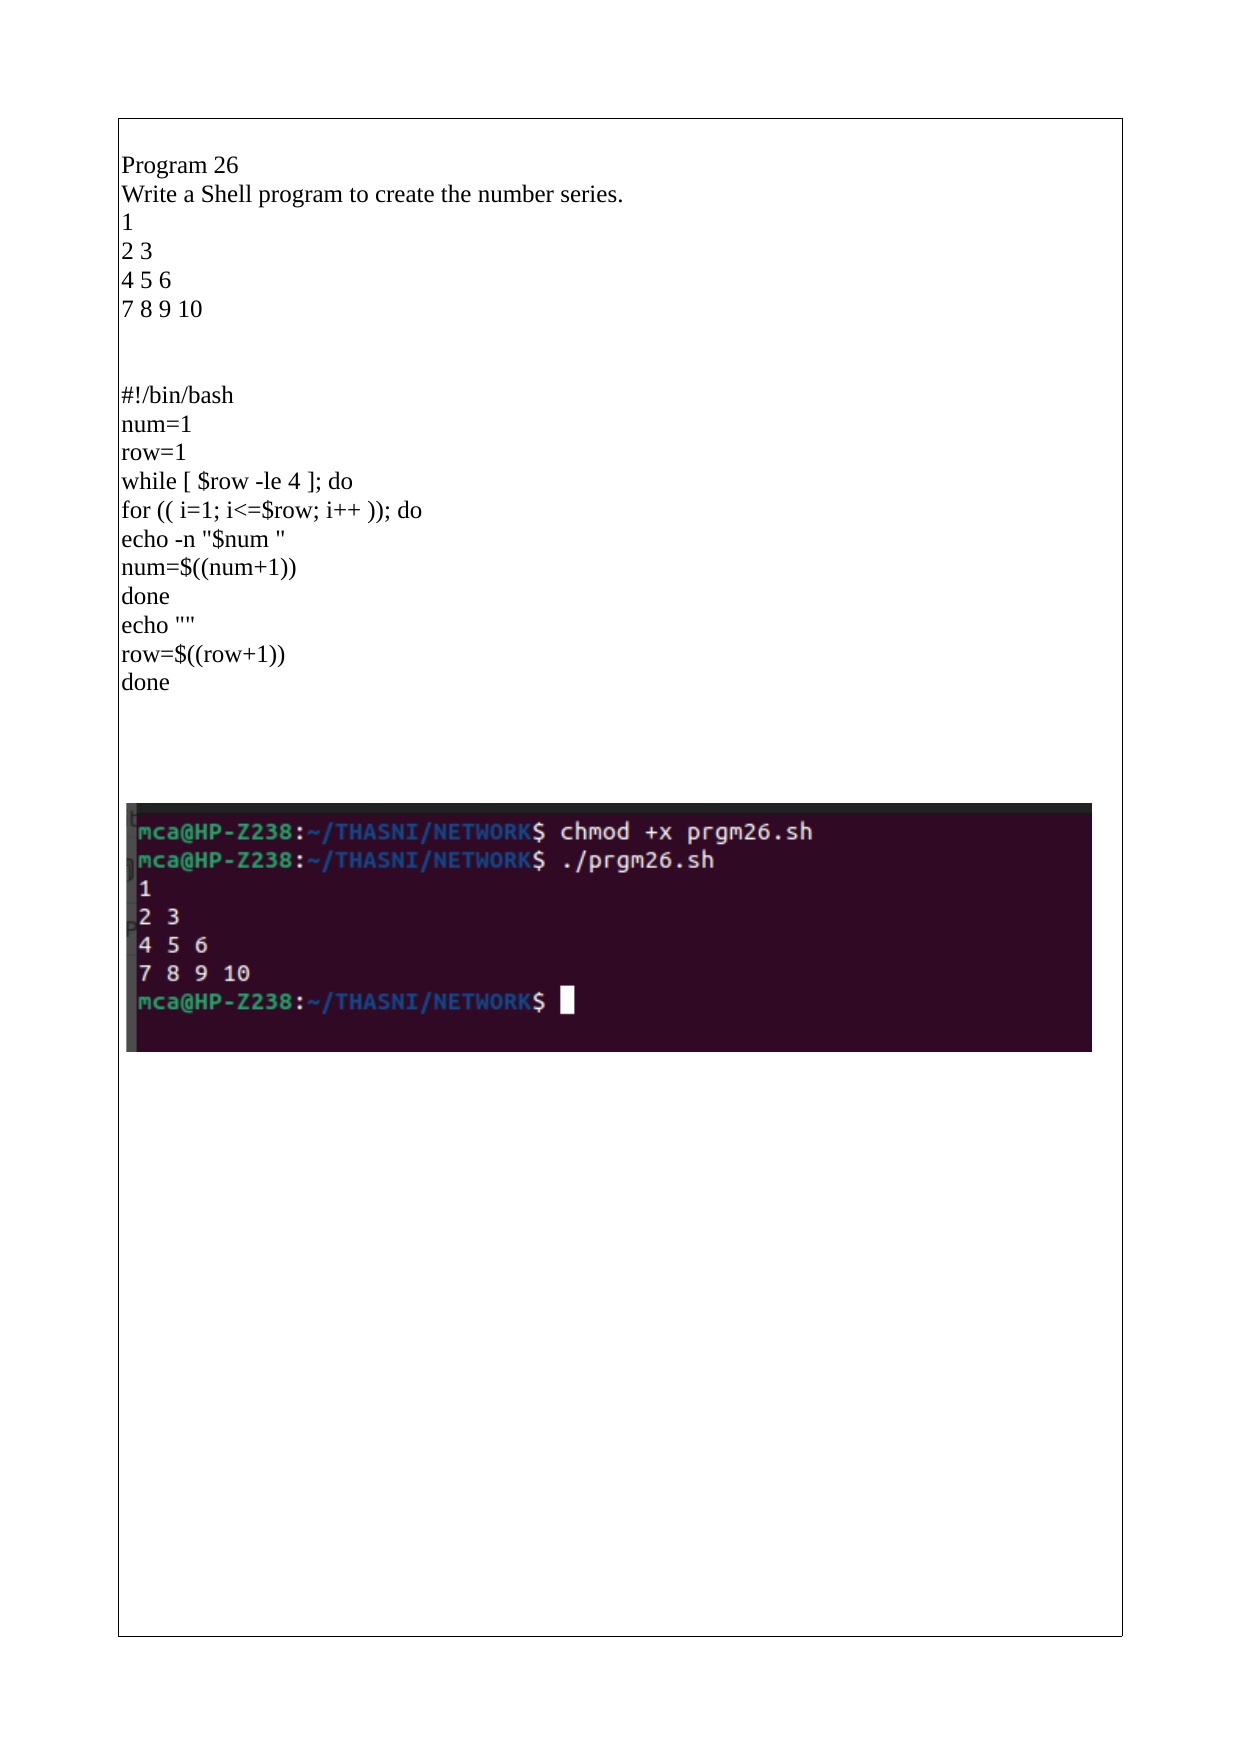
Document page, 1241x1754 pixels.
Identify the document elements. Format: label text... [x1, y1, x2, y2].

text 7 8 9 10 [121, 294, 1119, 322]
text for (( i=1; i<=$row; i++ )); do [121, 495, 1119, 524]
text while [ $row -le 4 ]; do [121, 466, 1119, 495]
text Write a Shell program to create the number series. [121, 179, 1119, 207]
text echo -n "$num " [121, 524, 1119, 552]
text done [121, 581, 1119, 610]
text row=1 [121, 437, 1119, 466]
text 1 [121, 207, 1119, 236]
text num=1 [121, 409, 1119, 437]
text num=$((num+1)) [121, 552, 1119, 581]
text done [121, 667, 1119, 696]
text echo "" [121, 610, 1119, 639]
text 2 3 [121, 236, 1119, 265]
picture [126, 803, 1092, 1052]
text Program 26 [121, 150, 1119, 179]
text #!/bin/bash [121, 380, 1119, 409]
text row=$((row+1)) [121, 639, 1119, 667]
text 4 5 6 [121, 265, 1119, 294]
